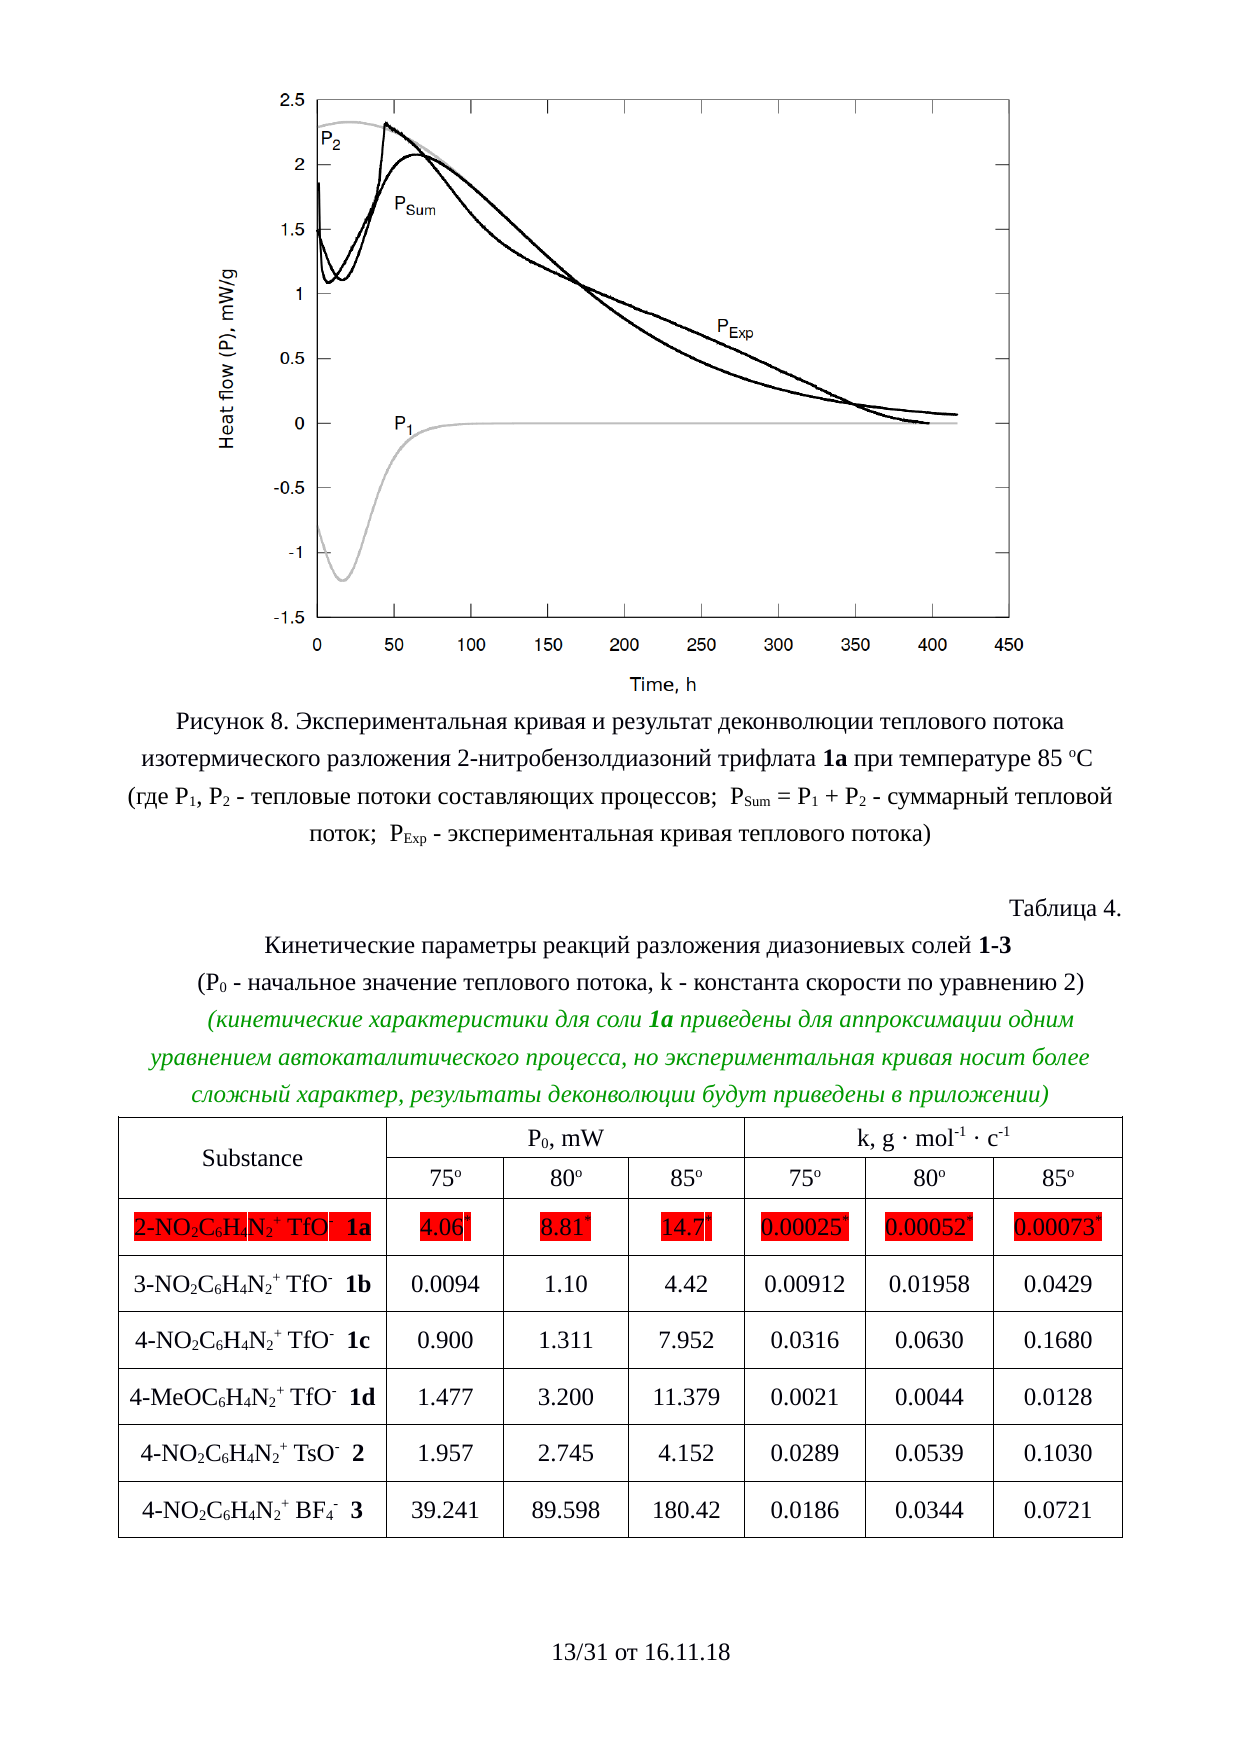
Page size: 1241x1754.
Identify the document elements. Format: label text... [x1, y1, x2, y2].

table_cell 1.957 [387, 1425, 503, 1481]
text Таблица 4. [118, 893, 1122, 921]
table_header k, g · mol-1 · с-1 [745, 1118, 1122, 1157]
text (где P1, P2 - тепловые потоки составляющих процессов; PSum = P1 + P2 - суммарный тепловой поток; PExp - экспериментальная кривая теплового потока) [118, 781, 1122, 847]
table_cell 0.0539 [866, 1425, 993, 1481]
table_cell 180.42 [629, 1482, 744, 1537]
table_cell 14.7* [629, 1199, 744, 1254]
table_cell 0.0316 [745, 1312, 865, 1368]
table_header Substance [119, 1118, 386, 1198]
table_cell 0.900 [387, 1312, 503, 1368]
table_cell 80o [866, 1158, 993, 1198]
table_cell 1.477 [387, 1369, 503, 1424]
table_header P0, mW [387, 1118, 744, 1157]
table_cell 0.01958 [866, 1256, 993, 1311]
table_cell 3.200 [504, 1369, 628, 1424]
table_cell 11.379 [629, 1369, 744, 1424]
table_cell 0.0021 [745, 1369, 865, 1424]
table_cell 75o [387, 1158, 503, 1198]
text (кинетические характеристики для соли 1a приведены для аппроксимации одним уравнением автокаталитического процесса, но экспериментальная кривая носит более сложный характер, результаты деконволюции будут приведены в приложении) [118, 1004, 1122, 1108]
table_cell 0.0630 [866, 1312, 993, 1368]
table_cell 0.0344 [866, 1482, 993, 1537]
text Рисунок 8. Экспериментальная кривая и результат деконволюции теплового потока изотермического разложения 2-нитробензолдиазоний трифлата 1a при температуре 85 оС [118, 706, 1122, 772]
table_cell 85o [629, 1158, 744, 1198]
table_cell 0.0094 [387, 1256, 503, 1311]
table_cell 1.10 [504, 1256, 628, 1311]
table_cell 0.00025* [745, 1199, 865, 1254]
table_cell 85o [994, 1158, 1122, 1198]
table_cell 0.00073* [994, 1199, 1122, 1254]
table_cell 0.0128 [994, 1369, 1122, 1424]
table_cell 80o [504, 1158, 628, 1198]
table_cell 89.598 [504, 1482, 628, 1537]
table_cell 0.0429 [994, 1256, 1122, 1311]
table_cell 4-NO2С6H4N2+ BF4- 3 [119, 1482, 386, 1537]
table_cell 0.0721 [994, 1482, 1122, 1537]
table_cell 2.745 [504, 1425, 628, 1481]
table_cell 4.152 [629, 1425, 744, 1481]
table_cell 75o [745, 1158, 865, 1198]
table_cell 39.241 [387, 1482, 503, 1537]
picture [213, 88, 1028, 698]
table_cell 4.42 [629, 1256, 744, 1311]
table_cell 0.1680 [994, 1312, 1122, 1368]
table_cell 0.1030 [994, 1425, 1122, 1481]
text (P0 - начальное значение теплового потока, k - константа скорости по уравнению 2) [118, 967, 1122, 996]
table_cell 3-NO2С6H4N2+ TfO- 1b [119, 1256, 386, 1311]
text Кинетические параметры реакций разложения диазониевых солей 1-3 [118, 930, 1122, 959]
table_cell 0.0044 [866, 1369, 993, 1424]
table_cell 0.00912 [745, 1256, 865, 1311]
table_cell 4-NO2С6H4N2+ TsO- 2 [119, 1425, 386, 1481]
table_cell 0.0186 [745, 1482, 865, 1537]
table_cell 4.06* [387, 1199, 503, 1254]
table_cell 0.0289 [745, 1425, 865, 1481]
table_cell 2-NO2С6H4N2+ TfO- 1a [119, 1199, 386, 1254]
table_cell 1.311 [504, 1312, 628, 1368]
table_cell 0.00052* [866, 1199, 993, 1254]
table_cell 8.81* [504, 1199, 628, 1254]
table_cell 4-NO2С6H4N2+ TfO- 1c [119, 1312, 386, 1368]
table_cell 7.952 [629, 1312, 744, 1368]
table_cell 4-MeOС6H4N2+ TfO- 1d [119, 1369, 386, 1424]
